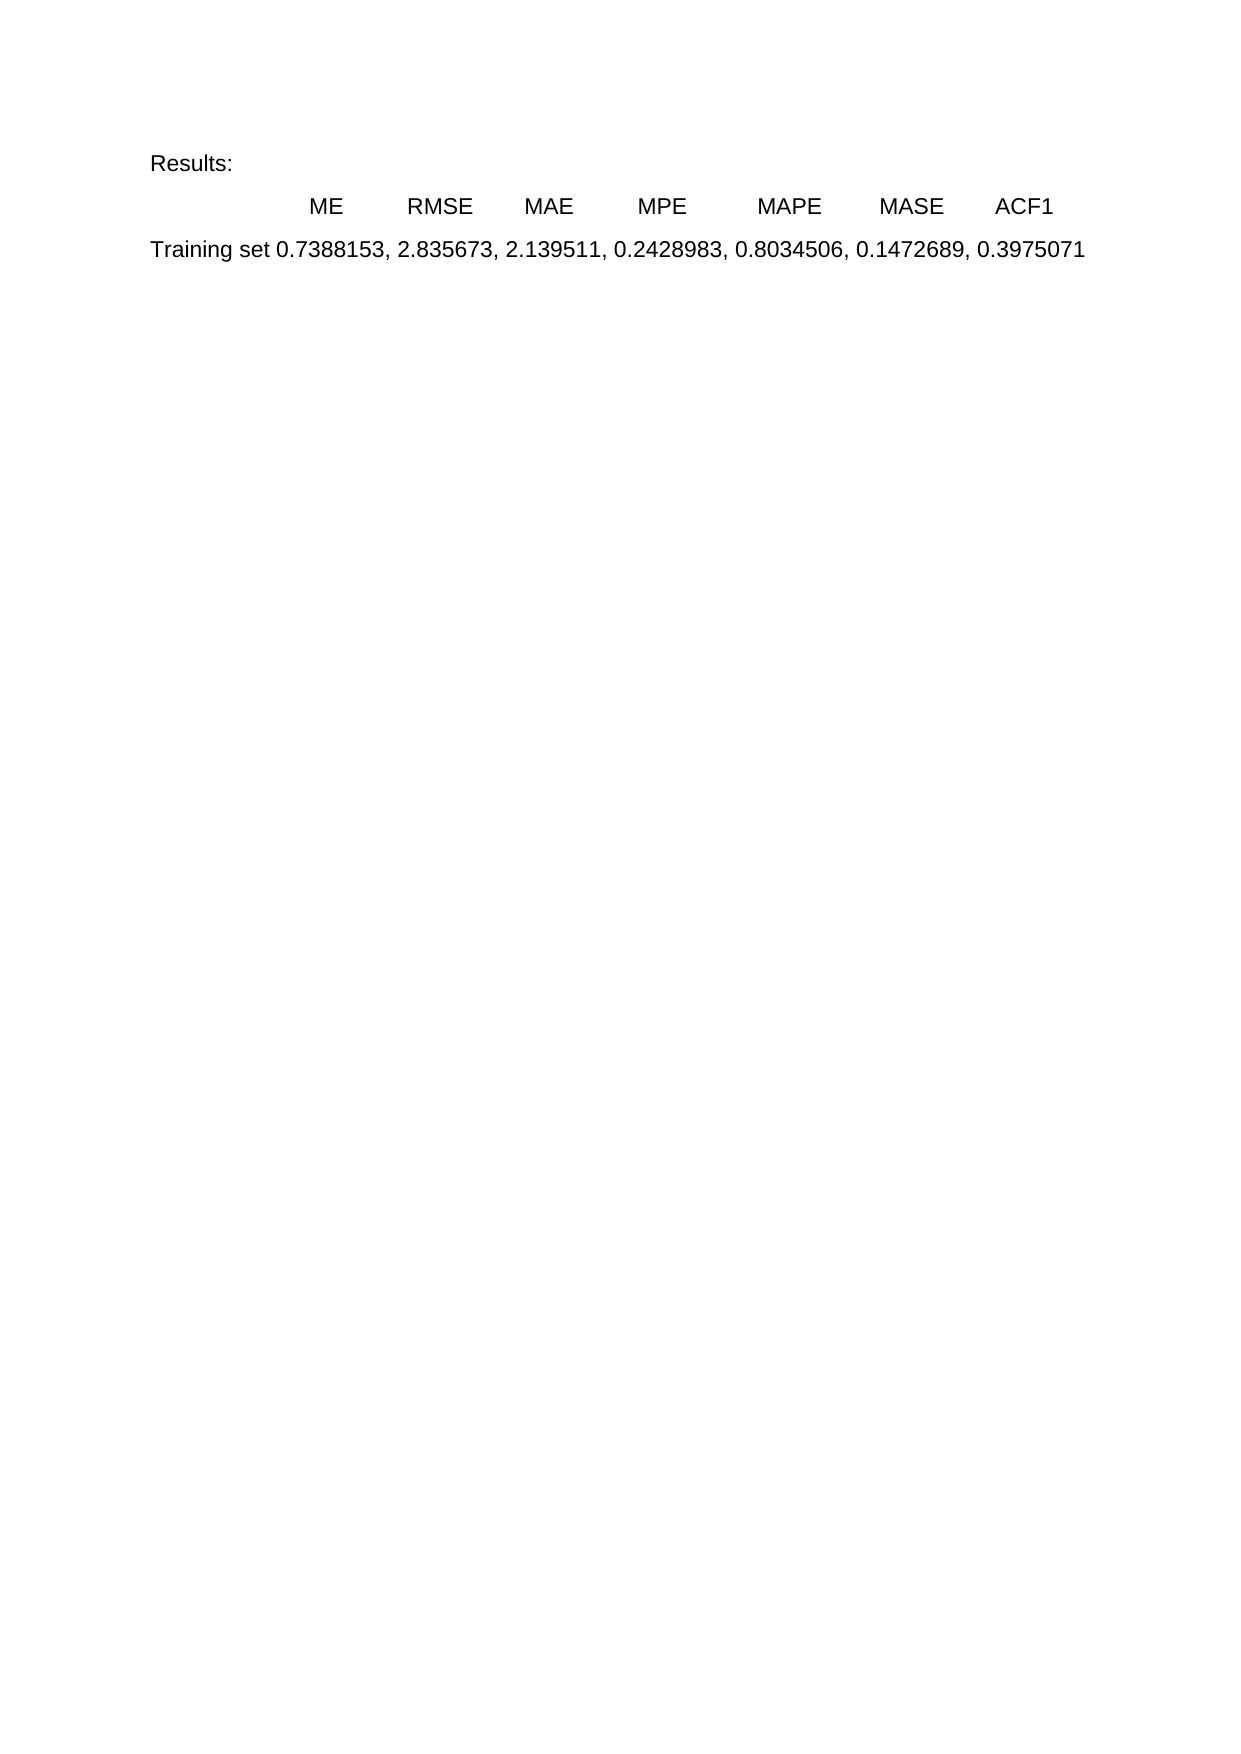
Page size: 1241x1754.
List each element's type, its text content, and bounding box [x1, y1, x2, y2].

text Results: [150, 150, 1090, 176]
text ME RMSE MAE MPE MAPE MASE ACF1 [150, 193, 1090, 219]
text Training set 0.7388153, 2.835673, 2.139511, 0.2428983, 0.8034506, 0.1472689, 0.3975071 [150, 236, 1090, 262]
